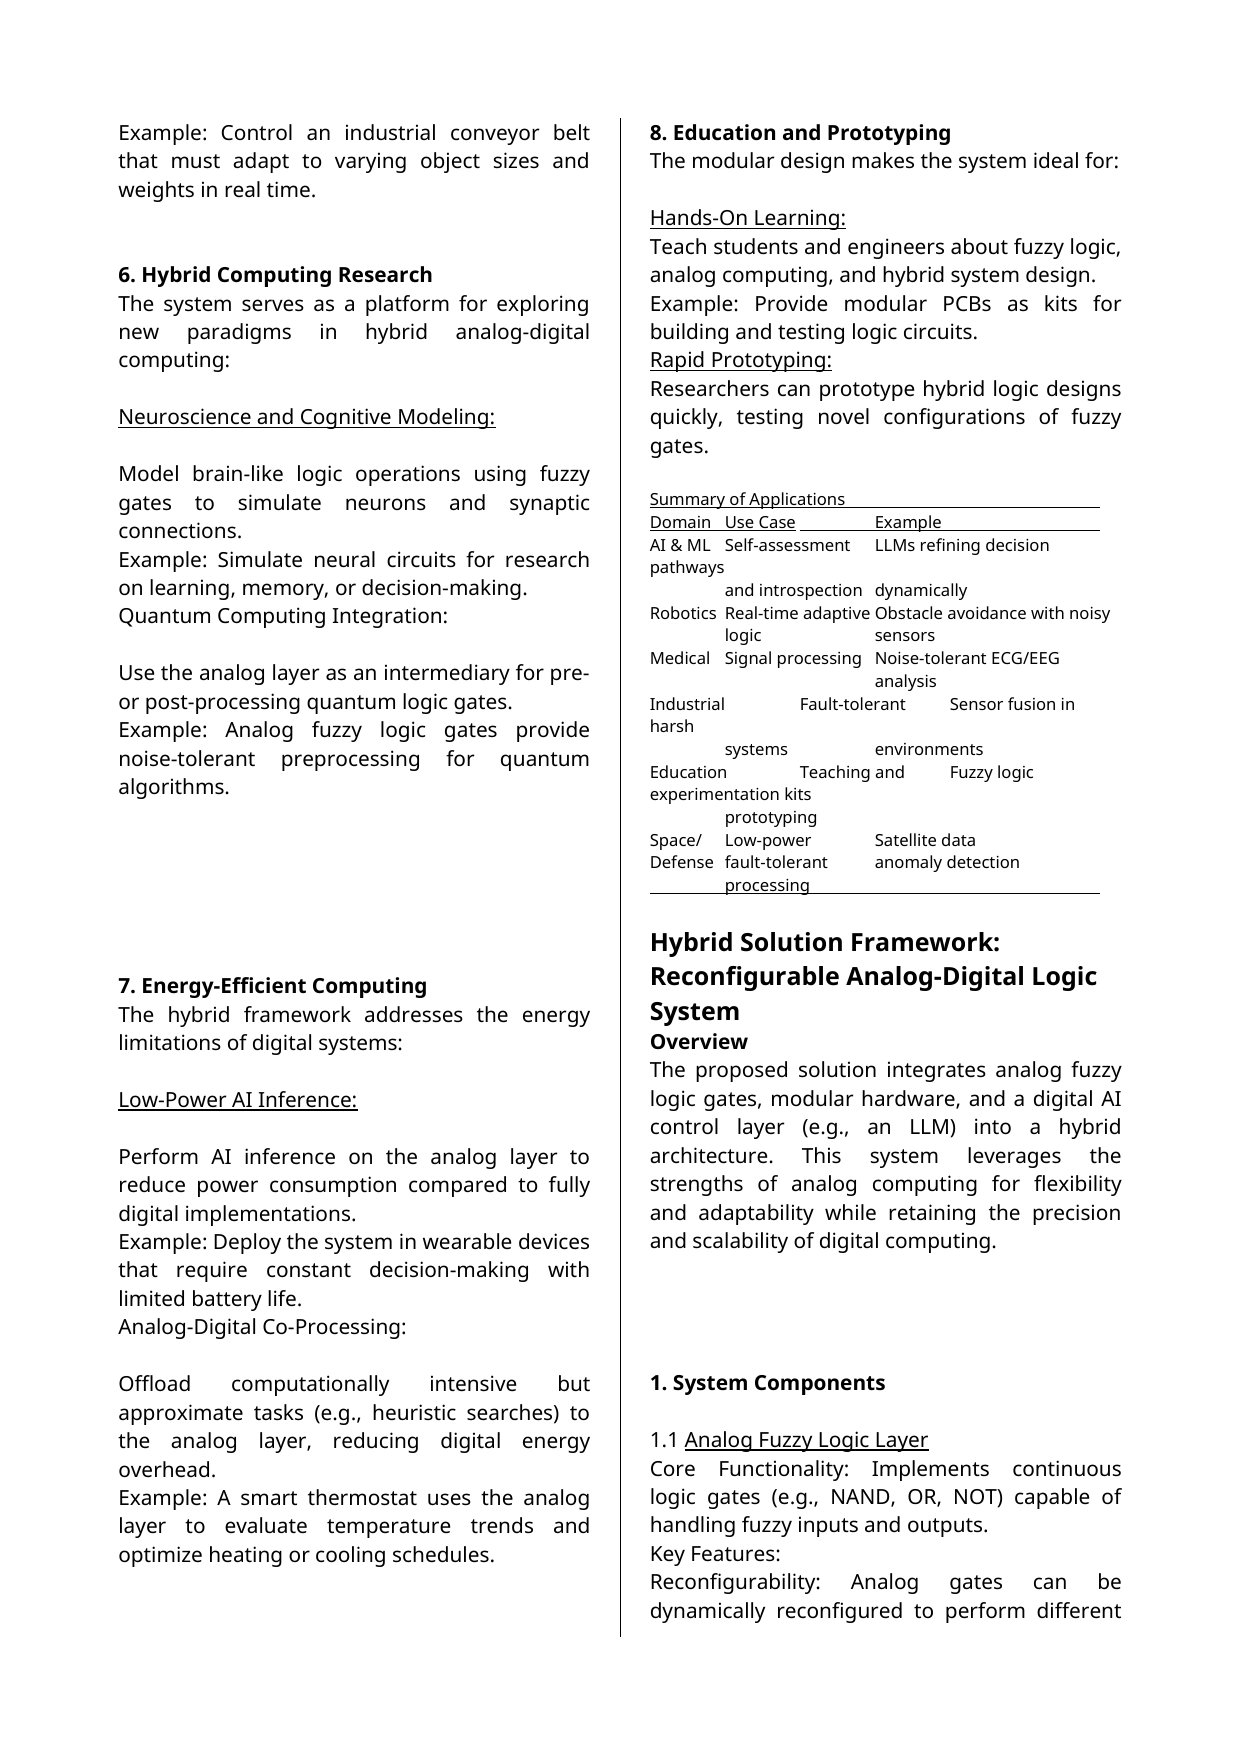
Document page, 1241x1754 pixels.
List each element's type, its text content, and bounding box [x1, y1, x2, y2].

text AI & ML Self-assessment LLMs refining decision pathways [649, 533, 1122, 579]
text The hybrid framework addresses the energy limitations of digital systems: [118, 1000, 591, 1057]
text logic sensors [649, 624, 1122, 647]
text Industrial Fault-tolerant Sensor fusion in harsh [649, 692, 1122, 738]
text Summary of Applications [649, 488, 1122, 511]
text Low-Power AI Inference: [118, 1085, 591, 1113]
text 8. Education and Prototyping [649, 118, 1122, 147]
text Example: Analog fuzzy logic gates provide noise-tolerant preprocessing for quantum algorithms. [118, 715, 591, 801]
text Example: Provide modular PCBs as kits for building and testing logic circuits. [649, 289, 1122, 346]
text Reconfigurability: Analog gates can be dynamically reconfigured to perform different [649, 1567, 1122, 1624]
text and introspection dynamically [649, 579, 1122, 601]
text Defense fault-tolerant anomaly detection [649, 851, 1122, 874]
text analysis [799, 669, 1122, 692]
text Use the analog layer as an intermediary for pre- or post-processing quantum logic gates. [118, 658, 591, 715]
text Hands-On Learning: [649, 203, 1122, 232]
text The system serves as a platform for exploring new paradigms in hybrid analog-digital computing: [118, 289, 591, 374]
text The modular design makes the system ideal for: [649, 147, 1122, 175]
text Offload computationally intensive but approximate tasks (e.g., heuristic searches) to the analog layer, reducing digital energy overhead. [118, 1369, 591, 1483]
text 6. Hybrid Computing Research [118, 260, 591, 289]
text Space/ Low-power Satellite data [649, 828, 1122, 851]
text Quantum Computing Integration: [118, 602, 591, 630]
text Example: Simulate neural circuits for research on learning, memory, or decision-making. [118, 545, 591, 602]
text Analog-Digital Co-Processing: [118, 1312, 591, 1341]
text Example: Control an industrial conveyor belt that must adapt to varying object sizes and weights in real time. [118, 118, 591, 203]
text Example: A smart thermostat uses the analog layer to evaluate temperature trends and optimize heating or cooling schedules. [118, 1483, 591, 1568]
text Key Features: [649, 1539, 1122, 1567]
text Neuroscience and Cognitive Modeling: [118, 402, 591, 431]
text systems environments [649, 738, 1122, 760]
text prototyping [649, 806, 1122, 828]
text The proposed solution integrates analog fuzzy logic gates, modular hardware, and a digital AI control layer (e.g., an LLM) into a hybrid architecture. This system leverages the strengths of analog computing for flexibility and adaptability while retaining the precision and scalability of digital computing. [649, 1056, 1122, 1255]
text 1. System Components [649, 1368, 1122, 1397]
text Overview [649, 1027, 1122, 1056]
text Rapid Prototyping: [649, 346, 1122, 374]
text Core Functionality: Implements continuous logic gates (e.g., NAND, OR, NOT) capable of handling fuzzy inputs and outputs. [649, 1454, 1122, 1539]
text Teach students and engineers about fuzzy logic, analog computing, and hybrid system design. [649, 232, 1122, 289]
text Education Teaching and Fuzzy logic experimentation kits [649, 760, 1122, 806]
text Perform AI inference on the analog layer to reduce power consumption compared to fully digital implementations. [118, 1142, 591, 1227]
text Medical Signal processing Noise-tolerant ECG/EEG [649, 647, 1122, 669]
text processing [649, 874, 1122, 897]
text Hybrid Solution Framework: Reconfigurable Analog-Digital Logic System [649, 925, 1122, 1027]
text Researchers can prototype hybrid logic designs quickly, testing novel configurations of fuzzy gates. [649, 374, 1122, 459]
text Model brain-like logic operations using fuzzy gates to simulate neurons and synaptic connections. [118, 459, 591, 545]
text 1.1 Analog Fuzzy Logic Layer [649, 1425, 1122, 1454]
text 7. Energy-Efficient Computing [118, 971, 591, 1000]
text Example: Deploy the system in wearable devices that require constant decision-making with limited battery life. [118, 1227, 591, 1312]
text Domain Use Case Example [649, 511, 1122, 533]
text Robotics Real-time adaptive Obstacle avoidance with noisy [649, 601, 1122, 624]
